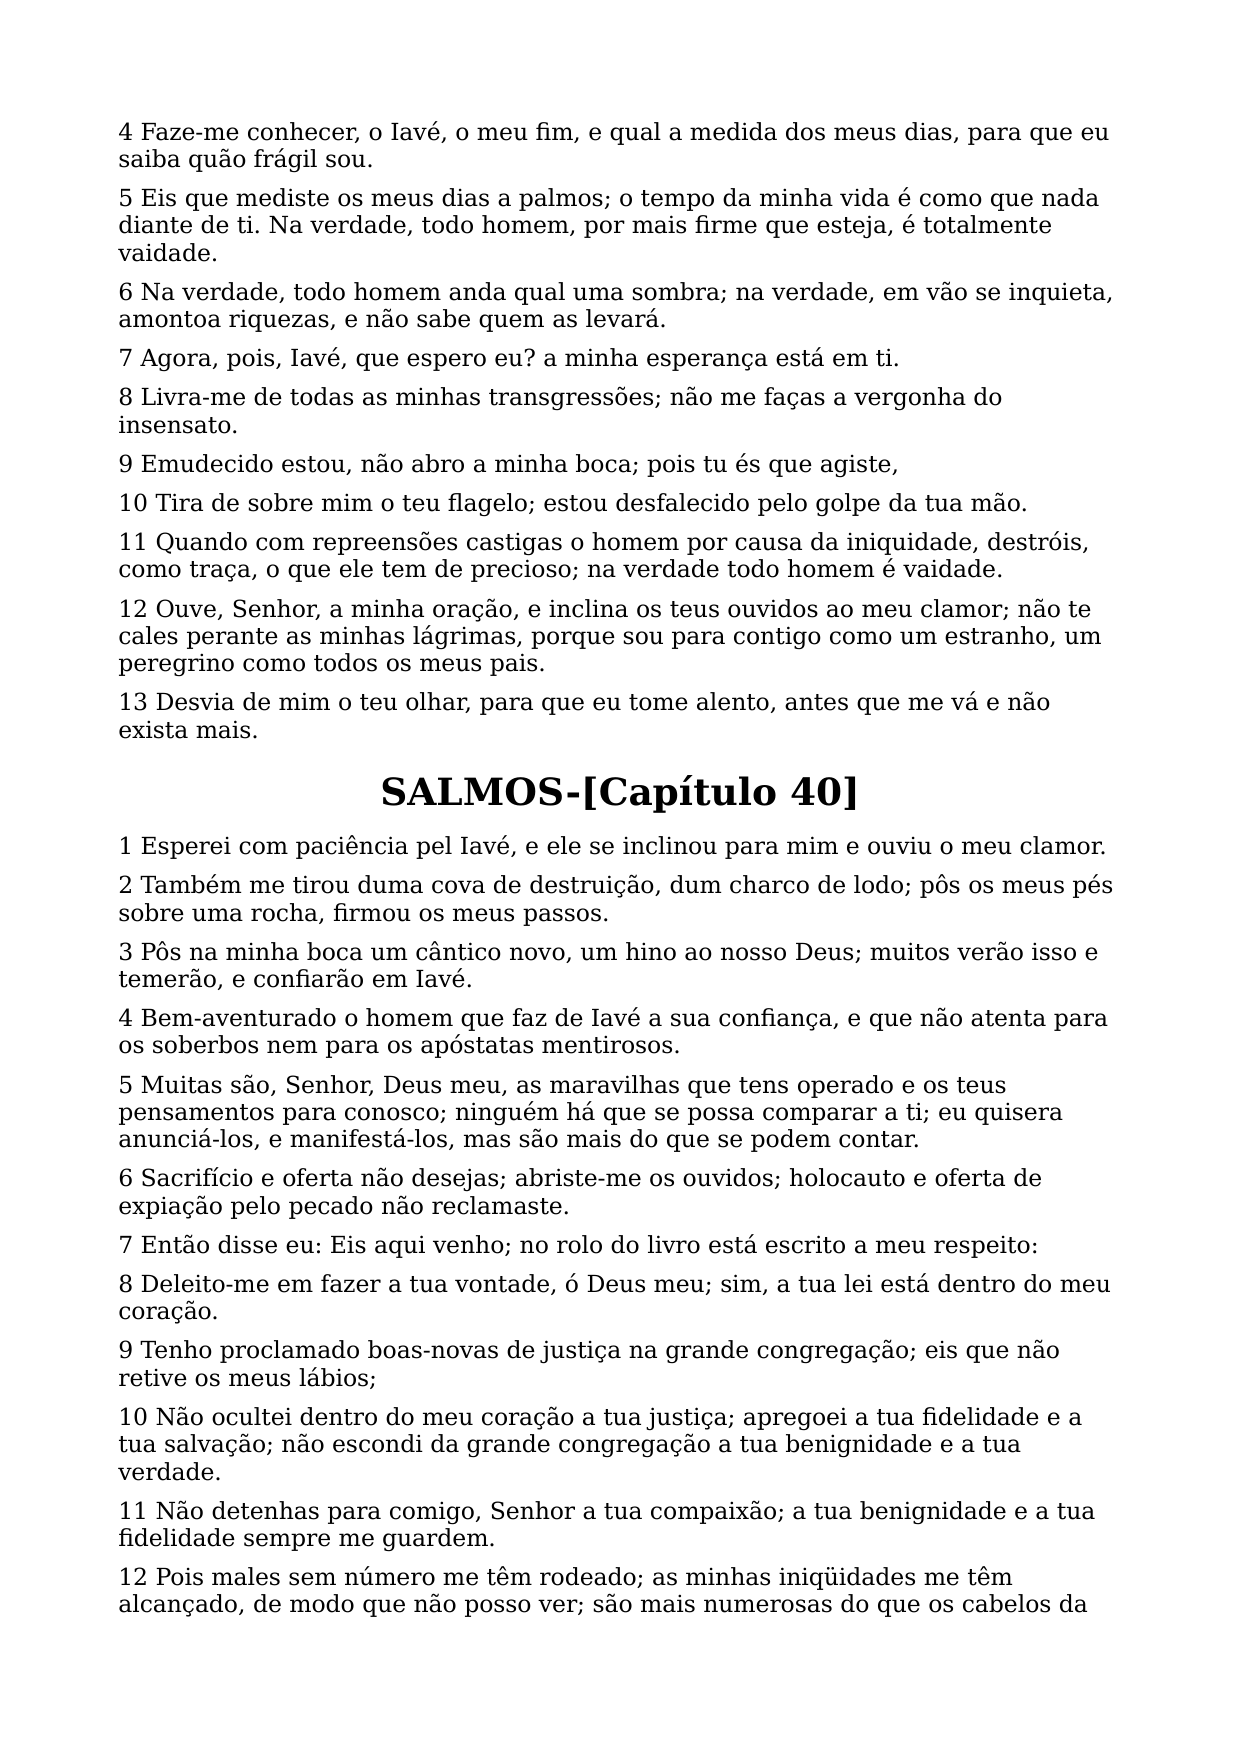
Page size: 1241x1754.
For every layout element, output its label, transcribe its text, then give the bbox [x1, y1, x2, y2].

text 10 Não ocultei dentro do meu coração a tua justiça; apregoei a tua fidelidade e a tua salvação; não escondi da grande congregação a tua benignidade e a tua verdade. [118, 1404, 1122, 1486]
text 5 Muitas são, Senhor, Deus meu, as maravilhas que tens operado e os teus pensamentos para conosco; ninguém há que se possa comparar a ti; eu quisera anunciá-los, e manifestá-los, mas são mais do que se podem contar. [118, 1071, 1122, 1153]
text 9 Emudecido estou, não abro a minha boca; pois tu és que agiste, [118, 450, 1122, 478]
text 6 Na verdade, todo homem anda qual uma sombra; na verdade, em vão se inquieta, amontoa riquezas, e não sabe quem as levará. [118, 278, 1122, 333]
text 4 Faze-me conhecer, o Iavé, o meu fim, e qual a medida dos meus dias, para que eu saiba quão frágil sou. [118, 118, 1122, 173]
text 8 Deleito-me em fazer a tua vontade, ó Deus meu; sim, a tua lei está dentro do meu coração. [118, 1271, 1122, 1325]
text 2 Também me tirou duma cova de destruição, dum charco de lodo; pôs os meus pés sobre uma rocha, firmou os meus passos. [118, 872, 1122, 927]
text 1 Esperei com paciência pel Iavé, e ele se inclinou para mim e ouviu o meu clamor. [118, 833, 1122, 860]
text 8 Livra-me de todas as minhas transgressões; não me faças a vergonha do insensato. [118, 384, 1122, 438]
text 9 Tenho proclamado boas-novas de justiça na grande congregação; eis que não retive os meus lábios; [118, 1337, 1122, 1392]
text 4 Bem-aventurado o homem que faz de Iavé a sua confiança, e que não atenta para os soberbos nem para os apóstatas mentirosos. [118, 1005, 1122, 1059]
text 11 Quando com repreensões castigas o homem por causa da iniquidade, destróis, como traça, o que ele tem de precioso; na verdade todo homem é vaidade. [118, 529, 1122, 583]
text 3 Pôs na minha boca um cântico novo, um hino ao nosso Deus; muitos verão isso e temerão, e confiarão em Iavé. [118, 938, 1122, 993]
subtitle SALMOS-[Capítulo 40] [118, 770, 1122, 814]
text 10 Tira de sobre mim o teu flagelo; estou desfalecido pelo golpe da tua mão. [118, 489, 1122, 517]
text 12 Ouve, Senhor, a minha oração, e inclina os teus ouvidos ao meu clamor; não te cales perante as minhas lágrimas, porque sou para contigo como um estranho, um peregrino como todos os meus pais. [118, 595, 1122, 677]
text 7 Então disse eu: Eis aqui venho; no rolo do livro está escrito a meu respeito: [118, 1232, 1122, 1259]
text 5 Eis que mediste os meus dias a palmos; o tempo da minha vida é como que nada diante de ti. Na verdade, todo homem, por mais firme que esteja, é totalmente vaidade. [118, 184, 1122, 266]
text 11 Não detenhas para comigo, Senhor a tua compaixão; a tua benignidade e a tua fidelidade sempre me guardem. [118, 1497, 1122, 1552]
text 12 Pois males sem número me têm rodeado; as minhas iniqüidades me têm alcançado, de modo que não posso ver; são mais numerosas do que os cabelos da [118, 1564, 1122, 1618]
text 6 Sacrifício e oferta não desejas; abriste-me os ouvidos; holocauto e oferta de expiação pelo pecado não reclamaste. [118, 1165, 1122, 1220]
text 13 Desvia de mim o teu olhar, para que eu tome alento, antes que me vá e não exista mais. [118, 689, 1122, 743]
text 7 Agora, pois, Iavé, que espero eu? a minha esperança está em ti. [118, 345, 1122, 372]
